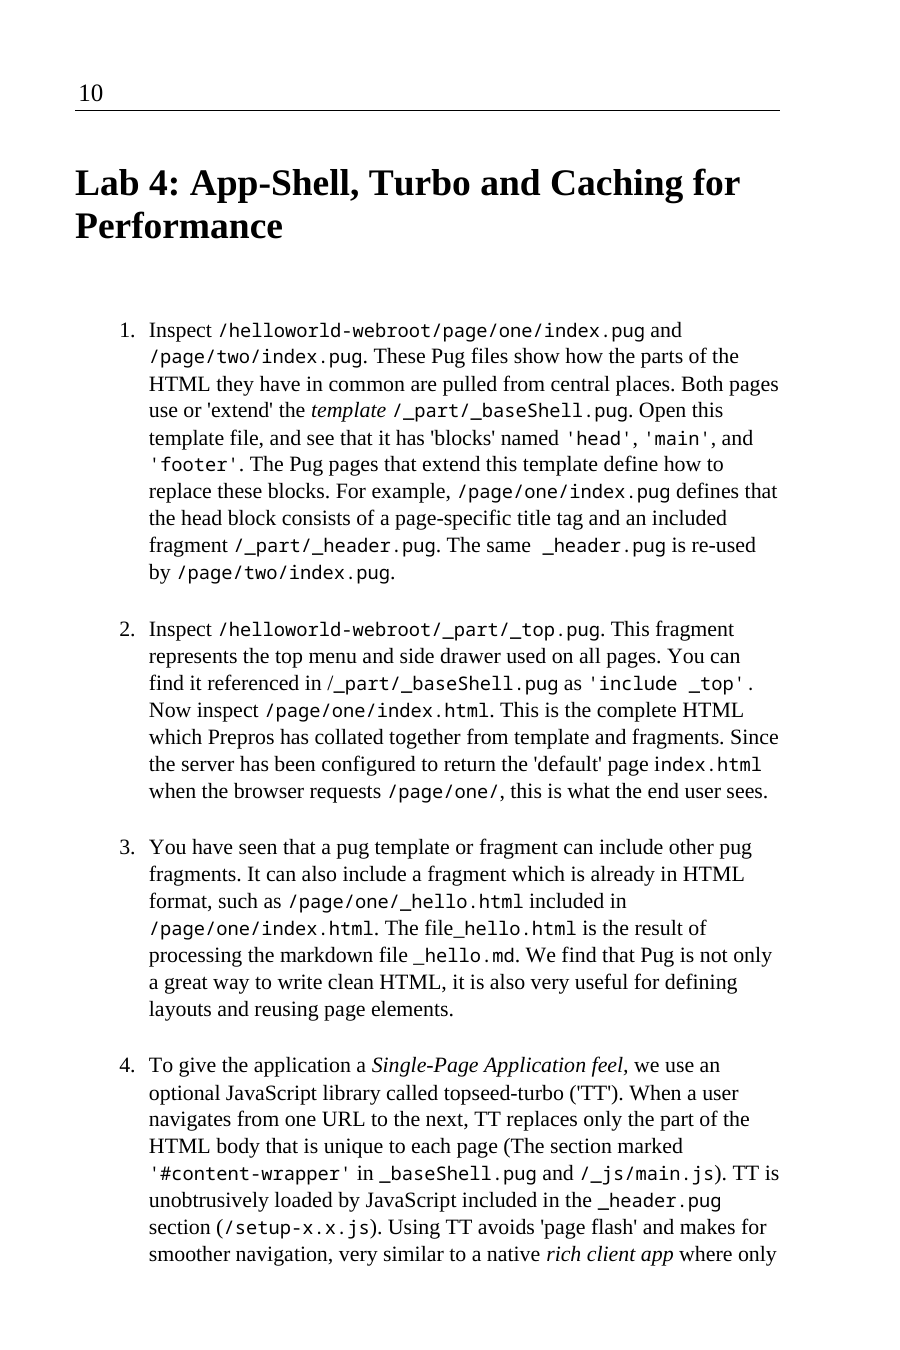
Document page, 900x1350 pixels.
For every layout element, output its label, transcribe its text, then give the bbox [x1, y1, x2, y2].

list Inspect /helloworld-webroot/page/one/index.pug and /page/two/index.pug. These Pug files show how the parts of the HTML they have in common are pulled from central places. Both pages use or 'extend' the template /_part/_baseShell.pug. Open this template file, and see that it has 'blocks' named 'head', 'main', and 'footer'. The Pug pages that extend this template define how to replace these blocks. For example, /page/one/index.pug defines that the head block consists of a page-specific title tag and an included fragment /_part/_header.pug. The same _header.pug is re-used by /page/two/index.pug. [119, 315, 780, 585]
list You have seen that a pug template or fragment can include other pug fragments. It can also include a fragment which is already in HTML format, such as /page/one/_hello.html included in /page/one/index.html. The file_hello.html is the result of processing the markdown file _hello.md. We find that Pug is not only a great way to write clean HTML, it is also very useful for defining layouts and reusing page elements. [119, 833, 780, 1022]
list Inspect /helloworld-webroot/_part/_top.pug. This fragment represents the top menu and side drawer used on all pages. You can find it referenced in /_part/_baseShell.pug as 'include _top'. Now inspect /page/one/index.html. This is the complete HTML which Prepros has collated together from template and fragments. Since the server has been configured to return the 'default' page index.html when the browser requests /page/one/, this is what the end user sees. [119, 615, 780, 803]
list To give the application a Single-Page Application feel, we use an optional JavaScript library called topseed-turbo ('TT'). When a user navigates from one URL to the next, TT replaces only the part of the HTML body that is unique to each page (The section marked '#content-wrapper' in _baseShell.pug and /_js/main.js). TT is unobtrusively loaded by JavaScript included in the _header.pug section (/setup-x.x.js). Using TT avoids 'page flash' and makes for smoother navigation, very similar to a native rich client app where only [119, 1051, 780, 1267]
subtitle Lab 4: App-Shell, Turbo and Caching for Performance [75, 160, 780, 246]
